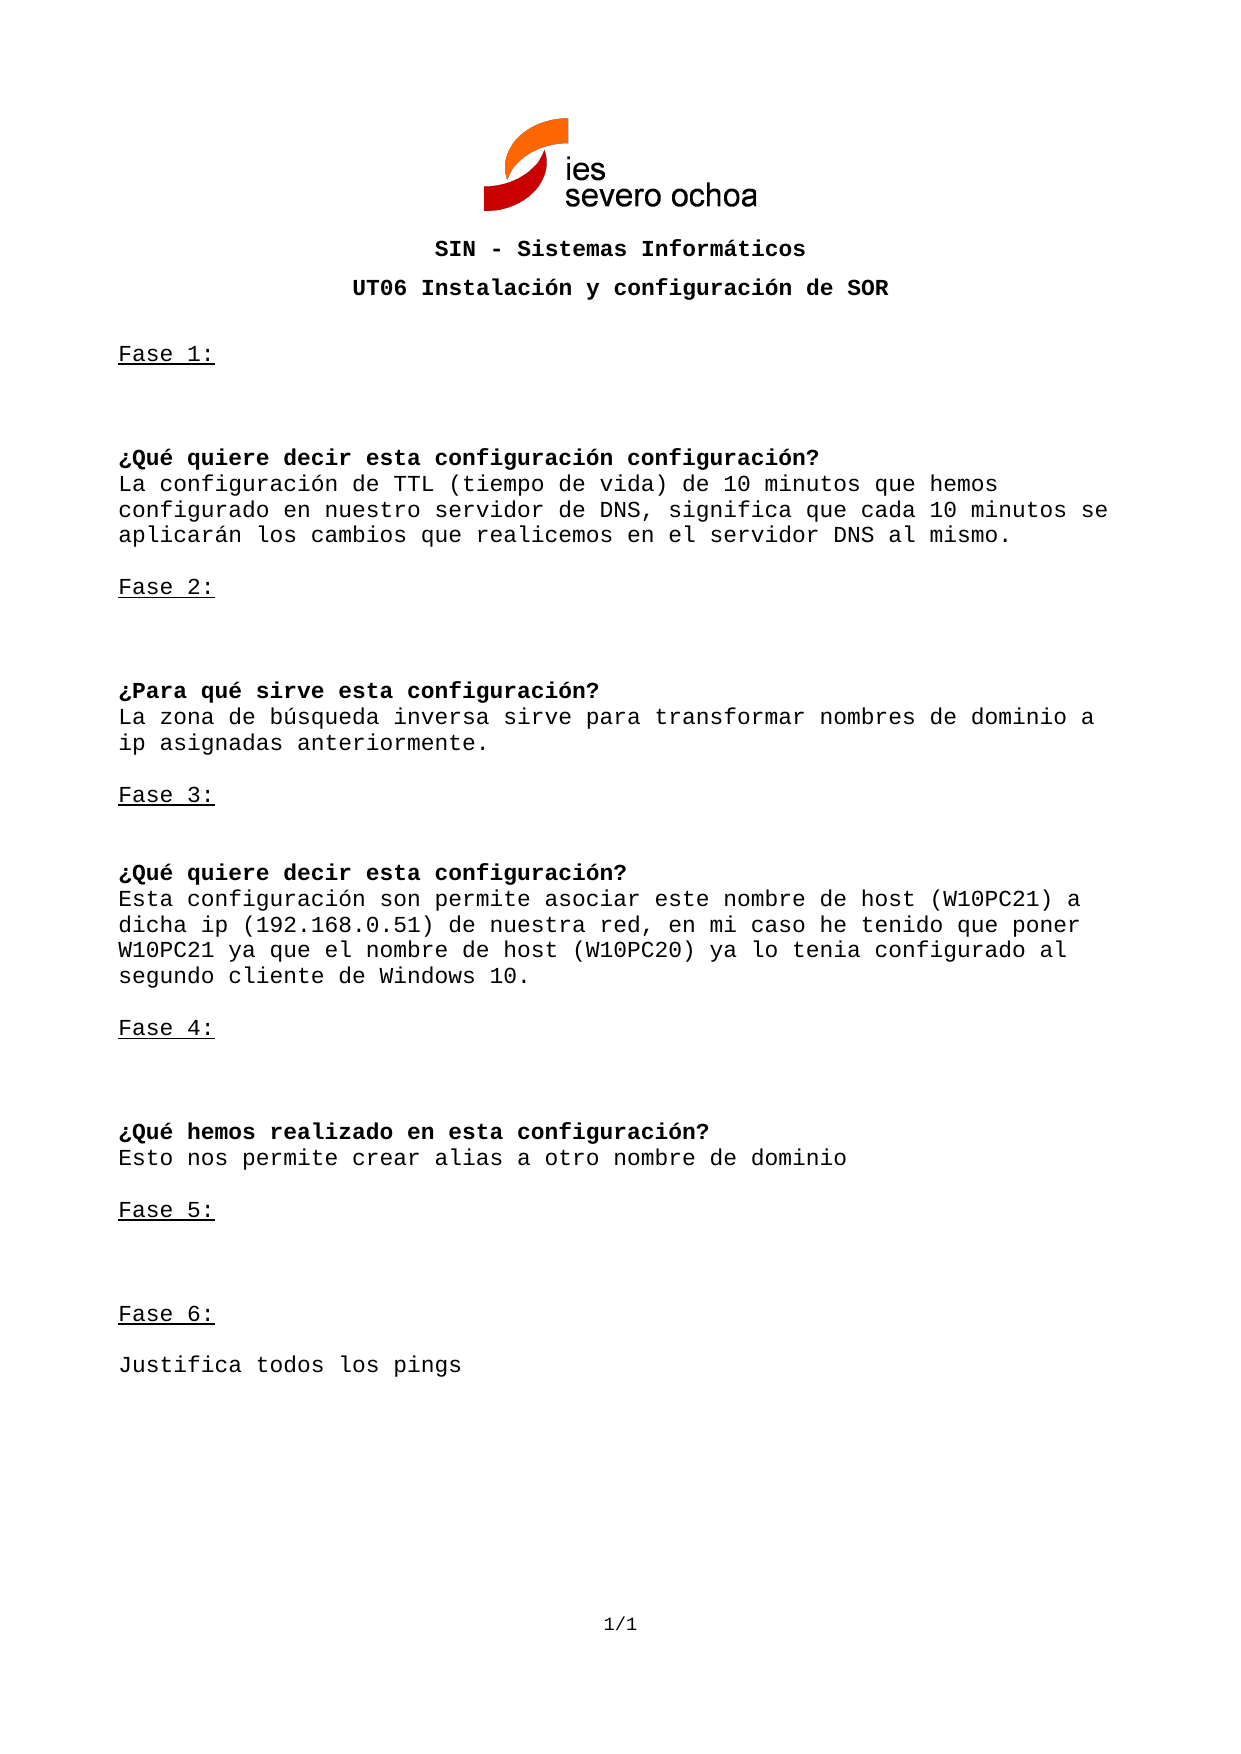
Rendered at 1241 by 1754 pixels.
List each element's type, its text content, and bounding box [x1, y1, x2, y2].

text ¿Qué hemos realizado en esta configuración? [118, 1120, 1122, 1146]
text Justifica todos los pings [118, 1354, 1122, 1380]
text Esto nos permite crear alias a otro nombre de dominio [118, 1146, 1122, 1172]
text Fase 6: [118, 1302, 1122, 1328]
text Fase 4: [118, 1017, 1122, 1043]
text Fase 1: [118, 342, 1122, 368]
picture [483, 118, 757, 211]
text La zona de búsqueda inversa sirve para transformar nombres de dominio a ip asignadas anteriormente. [118, 705, 1122, 757]
text ¿Qué quiere decir esta configuración configuración? [118, 446, 1122, 472]
text La configuración de TTL (tiempo de vida) de 10 minutos que hemos configurado en nuestro servidor de DNS, significa que cada 10 minutos se aplicarán los cambios que realicemos en el servidor DNS al mismo. [118, 472, 1122, 550]
text Fase 2: [118, 576, 1122, 602]
text Esta configuración son permite asociar este nombre de host (W10PC21) a dicha ip (192.168.0.51) de nuestra red, en mi caso he tenido que poner W10PC21 ya que el nombre de host (W10PC20) ya lo tenia configurado al segundo cliente de Windows 10. [118, 887, 1122, 991]
text Fase 5: [118, 1198, 1122, 1224]
text ¿Para qué sirve esta configuración? [118, 679, 1122, 705]
text ¿Qué quiere decir esta configuración? [118, 861, 1122, 887]
text Fase 3: [118, 783, 1122, 809]
